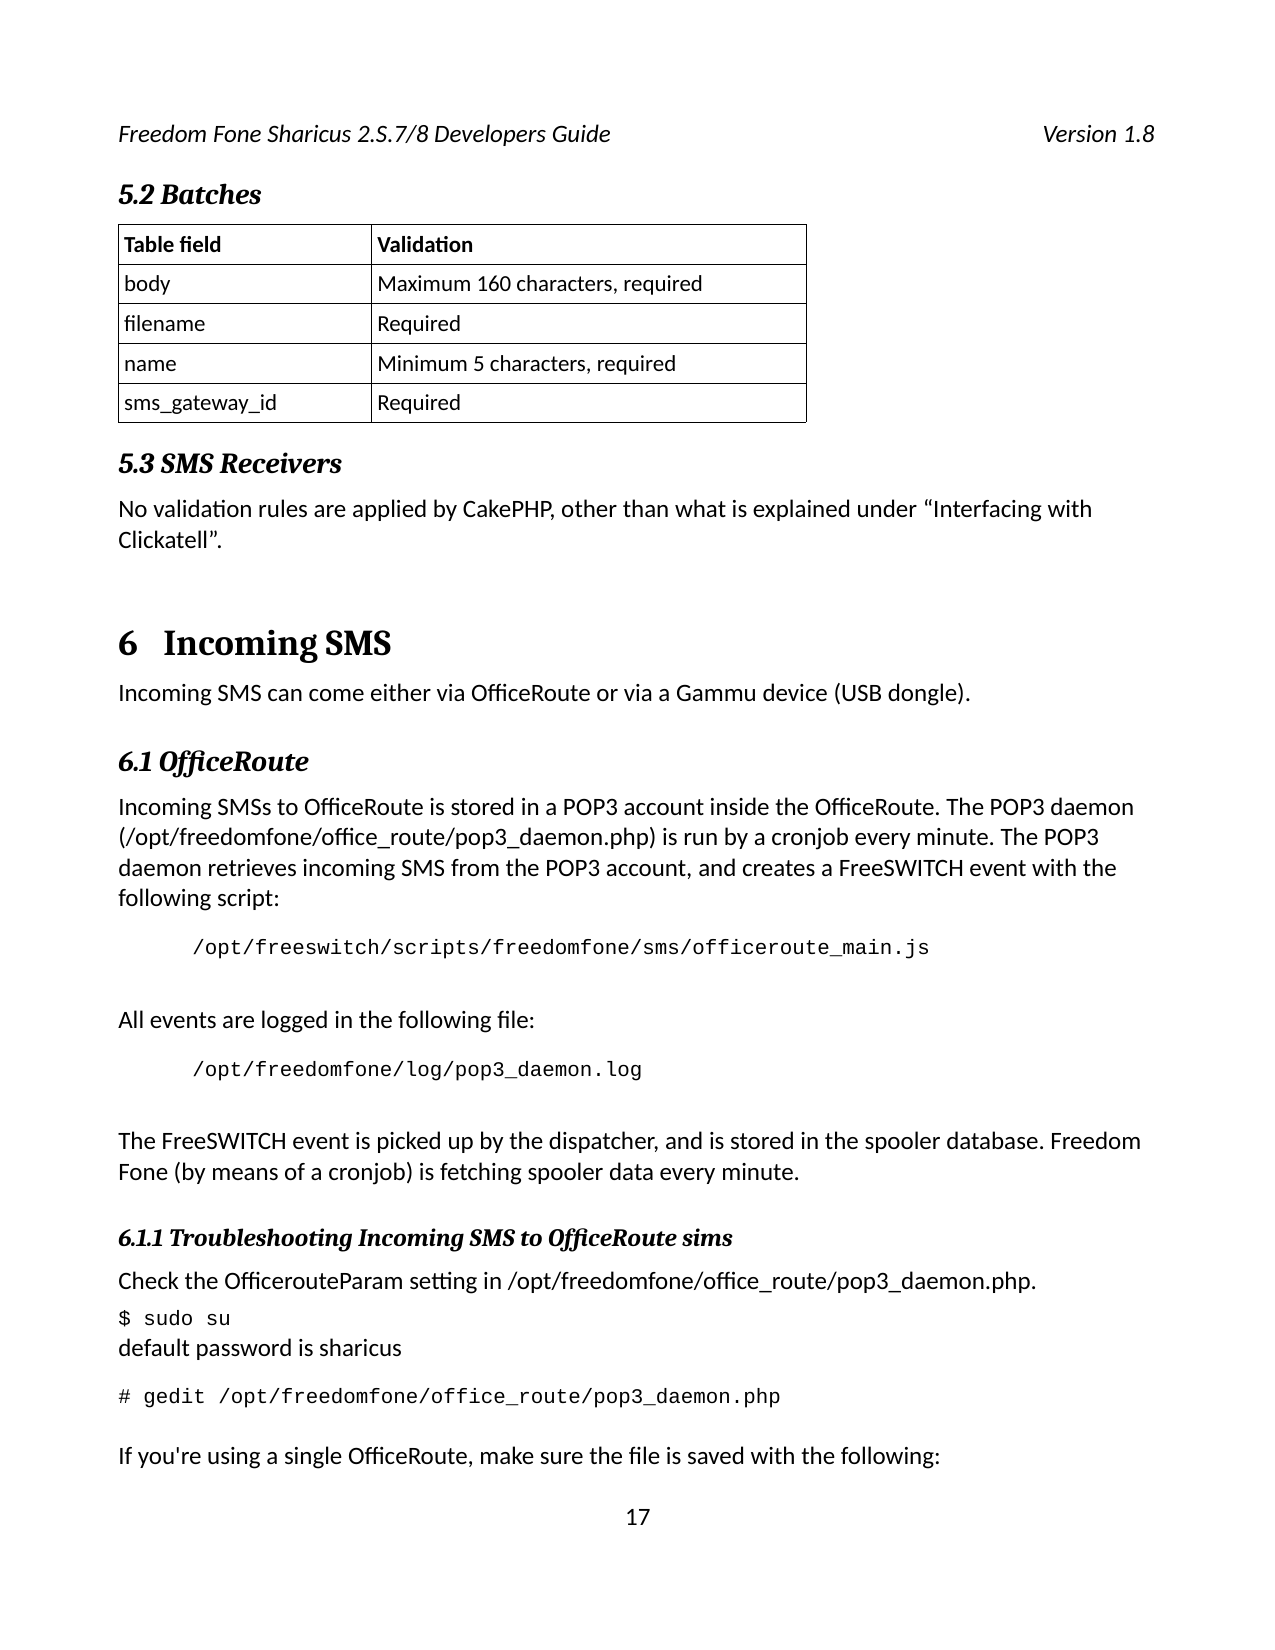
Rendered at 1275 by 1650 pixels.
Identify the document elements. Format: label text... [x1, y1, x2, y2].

table_cell Required [372, 384, 806, 422]
text # gedit /opt/freedomfone/office_route/pop3_daemon.php [118, 1387, 1157, 1410]
table_cell body [119, 265, 371, 303]
text All events are logged in the following file: [118, 1004, 1157, 1034]
subtitle Batches [118, 178, 1157, 212]
text default password is sharicus [118, 1332, 1157, 1362]
table_cell filename [119, 304, 371, 343]
text Incoming SMSs to OfficeRoute is stored in a POP3 account inside the OfficeRoute. The POP3 daemon (/opt/freedomfone/office_route/pop3_daemon.php) is run by a cronjob every minute. The POP3 daemon retrieves incoming SMS from the POP3 account, and creates a FreeSWITCH event with the following script: [118, 791, 1157, 913]
text /opt/freeswitch/scripts/freedomfone/sms/officeroute_main.js [118, 937, 1157, 961]
table_header Validation [372, 225, 806, 264]
table_cell sms_gateway_id [119, 384, 371, 422]
table_cell Required [372, 304, 806, 343]
subtitle OfficeRoute [118, 745, 1157, 778]
text Incoming SMS can come either via OfficeRoute or via a Gammu device (USB dongle). [118, 677, 1157, 707]
text The FreeSWITCH event is picked up by the dispatcher, and is stored in the spooler database. Freedom Fone (by means of a cronjob) is fetching spooler data every minute. [118, 1125, 1157, 1186]
table_cell Minimum 5 characters, required [372, 344, 806, 382]
table_cell name [119, 344, 371, 382]
table_cell Maximum 160 characters, required [372, 265, 806, 303]
text $ sudo su [118, 1308, 1157, 1332]
subtitle SMS Receivers [118, 447, 1157, 481]
subtitle Troubleshooting Incoming SMS to OfficeRoute sims [118, 1224, 1157, 1253]
subtitle Incoming SMS [118, 622, 1157, 664]
text /opt/freedomfone/log/pop3_daemon.log [118, 1059, 1157, 1082]
text If you're using a single OfficeRoute, make sure the file is saved with the following: [118, 1440, 1157, 1471]
text No validation rules are applied by CakePHP, other than what is explained under “Interfacing with Clickatell”. [118, 493, 1157, 585]
text Check the OfficerouteParam setting in /opt/freedomfone/office_route/pop3_daemon.php. [118, 1265, 1157, 1296]
table_header Table field [119, 225, 371, 264]
